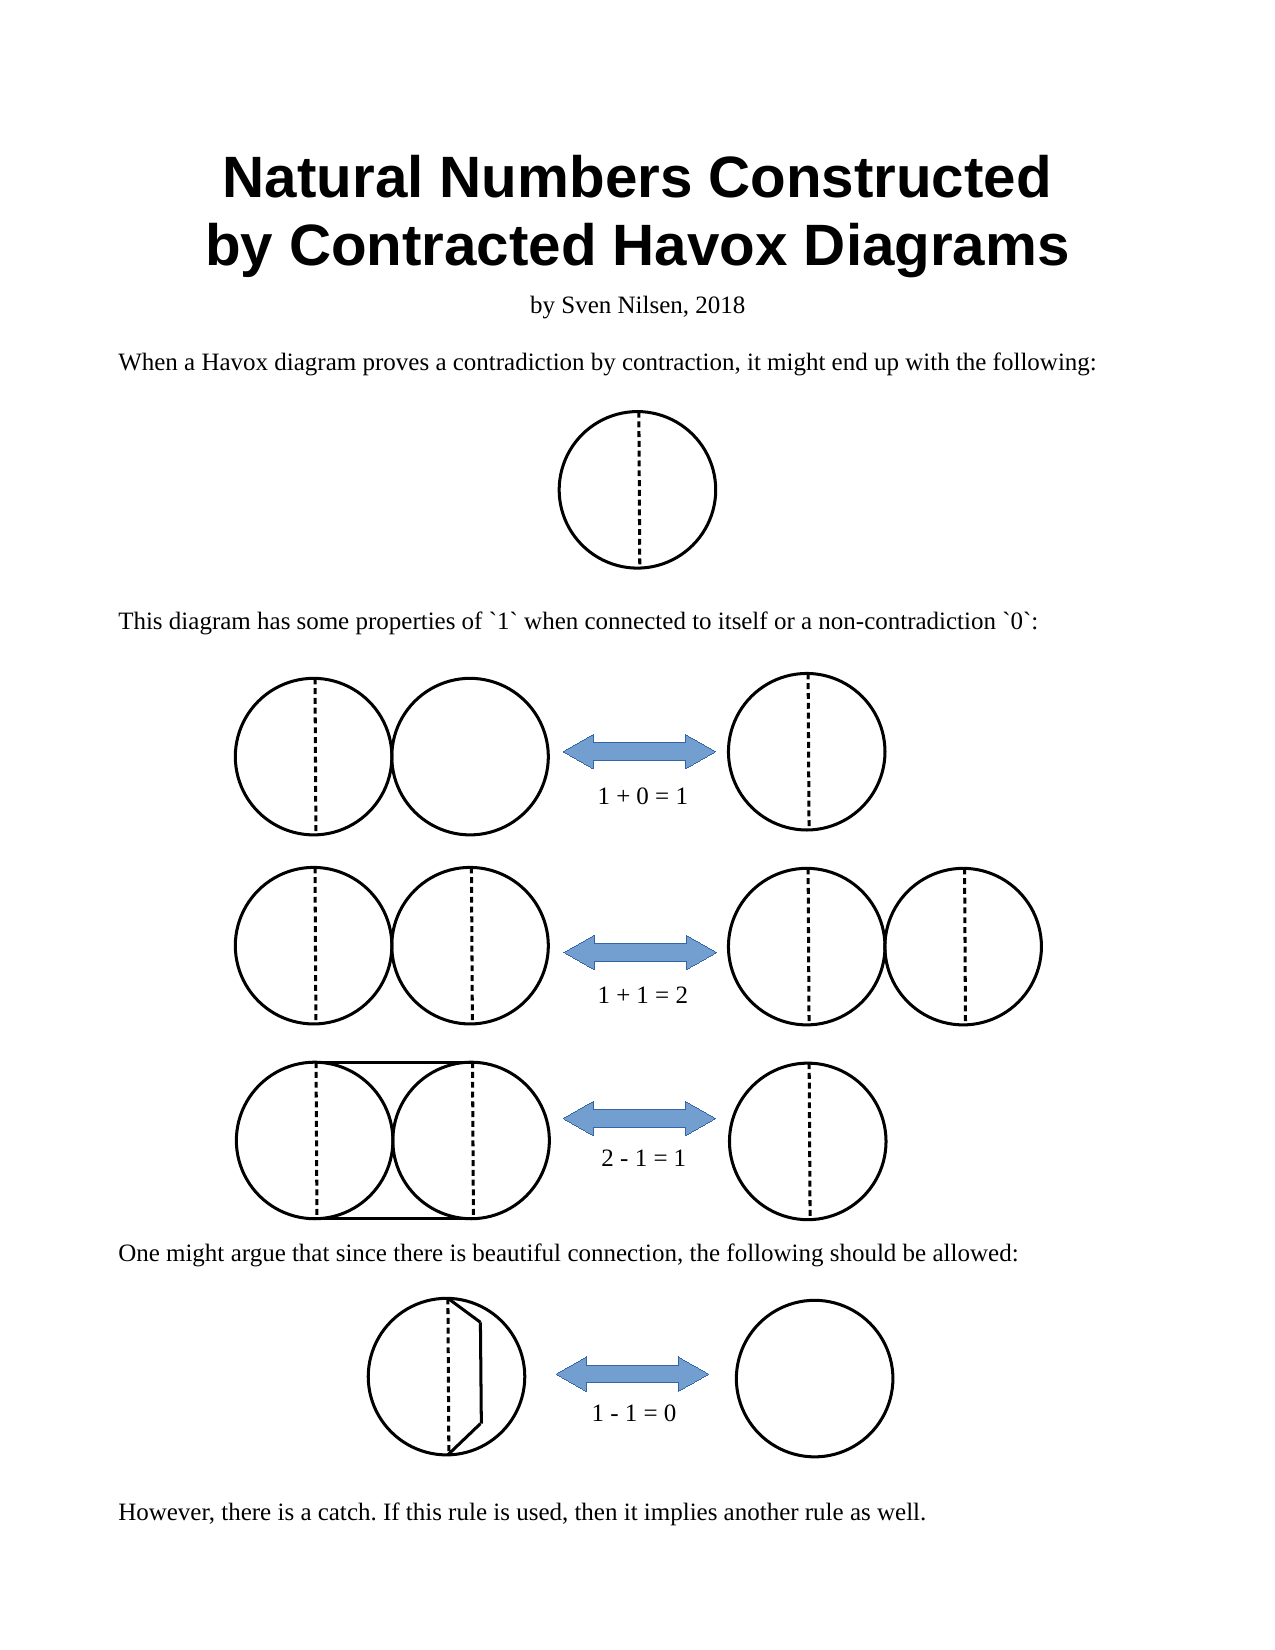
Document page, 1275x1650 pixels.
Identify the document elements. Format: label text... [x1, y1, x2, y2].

text One might argue that since there is beautiful connection, the following should be allowed: [118, 1238, 1157, 1267]
title Natural Numbers Constructed by Contracted Havox Diagrams [118, 143, 1157, 277]
text However, there is a catch. If this rule is used, then it implies another rule as well. [118, 1497, 1157, 1526]
text This diagram has some properties of `1` when connected to itself or a non-contradiction `0`: [118, 606, 1157, 635]
text When a Havox diagram proves a contradiction by contraction, it might end up with the following: [118, 347, 1157, 376]
text by Sven Nilsen, 2018 [118, 290, 1157, 318]
